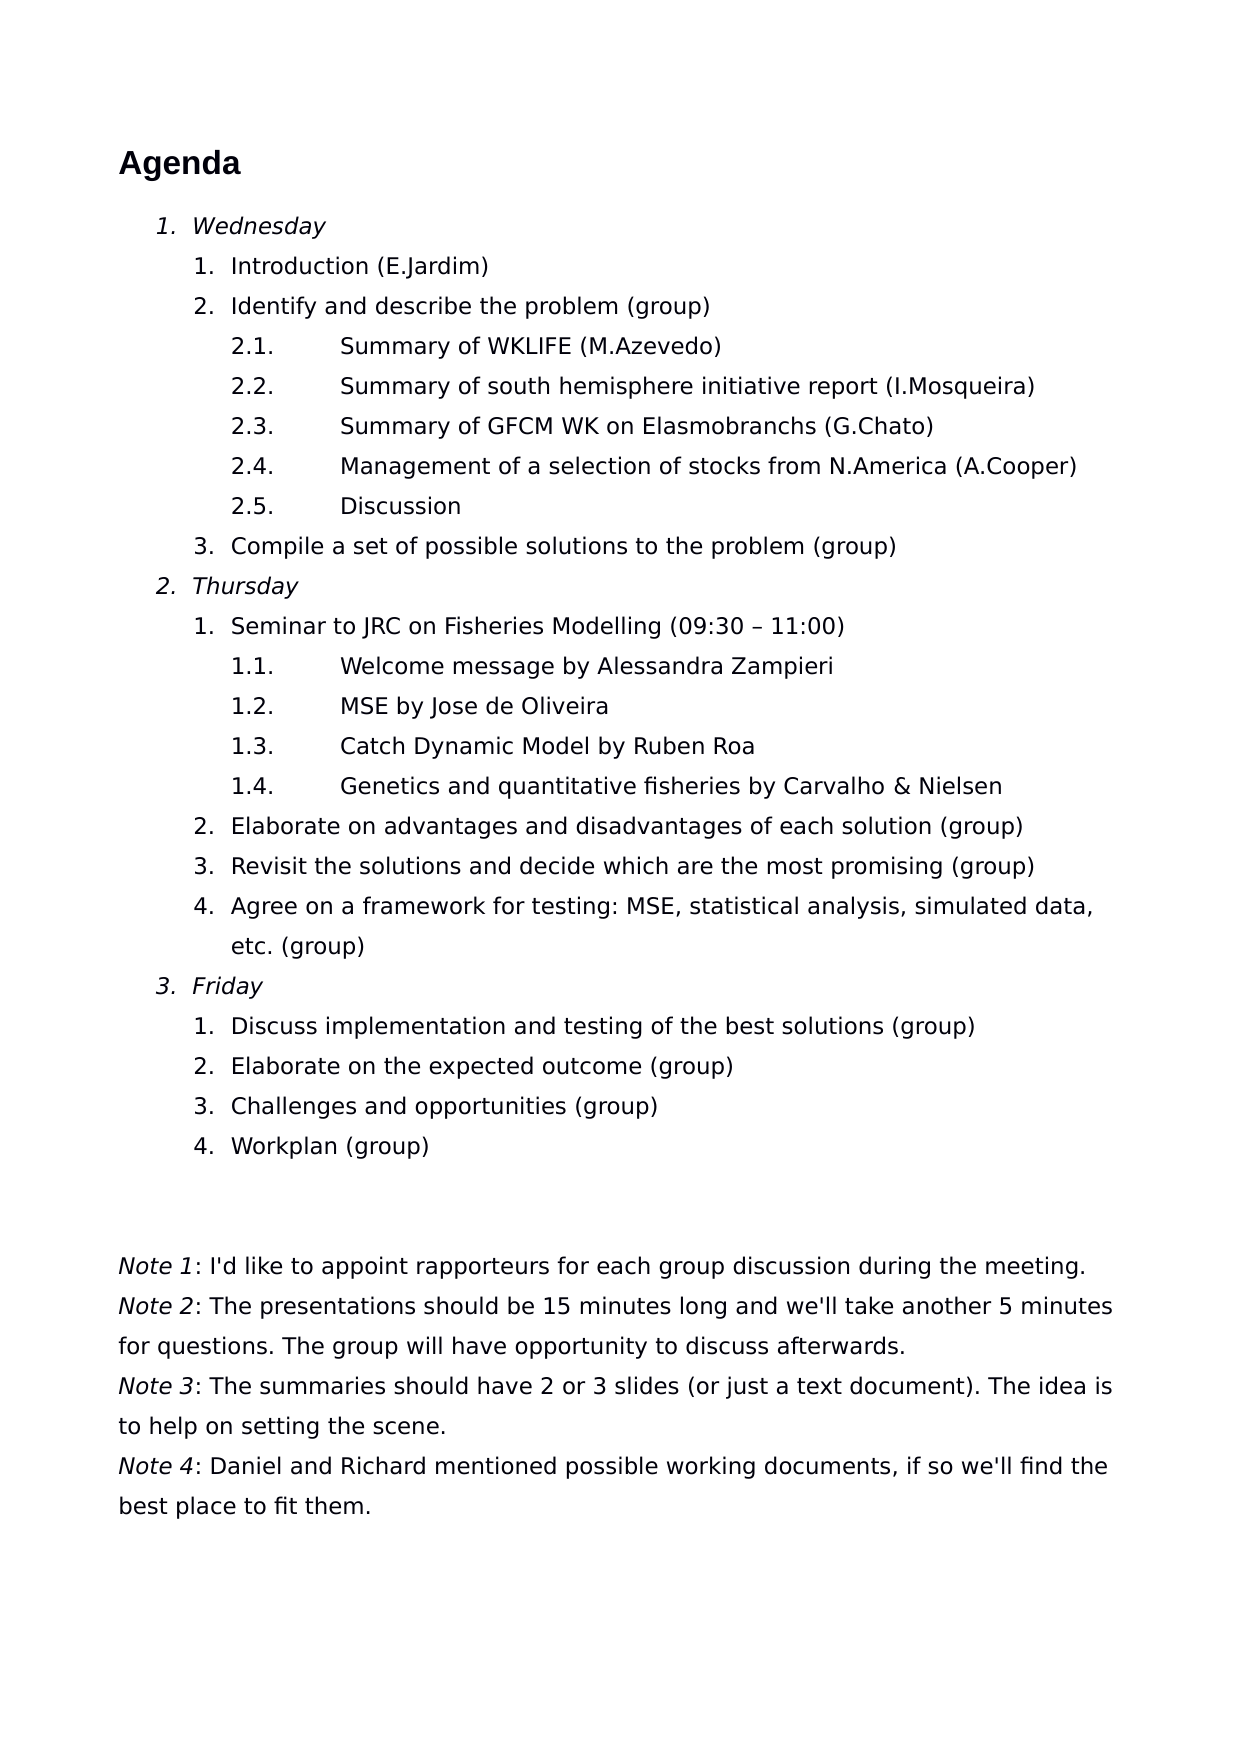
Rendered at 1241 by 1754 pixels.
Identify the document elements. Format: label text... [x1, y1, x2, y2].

list Discussion [231, 493, 1122, 520]
list Wednesday [156, 213, 1122, 240]
list Challenges and opportunities (group) [193, 1093, 1122, 1120]
list Friday [156, 973, 1122, 1000]
list Catch Dynamic Model by Ruben Roa [231, 733, 1122, 760]
list Welcome message by Alessandra Zampieri [231, 653, 1122, 680]
list Compile a set of possible solutions to the problem (group) [193, 533, 1122, 560]
list Seminar to JRC on Fisheries Modelling (09:30 – 11:00) [193, 613, 1122, 640]
list Discuss implementation and testing of the best solutions (group) [193, 1013, 1122, 1040]
text Note 1: I'd like to appoint rapporteurs for each group discussion during the meeting. [118, 1253, 1122, 1280]
list Elaborate on the expected outcome (group) [193, 1053, 1122, 1080]
list MSE by Jose de Oliveira [231, 693, 1122, 720]
subtitle Agenda [118, 143, 1122, 182]
text Note 3: The summaries should have 2 or 3 slides (or just a text document). The idea is to help on setting the scene. [118, 1373, 1122, 1440]
list Thursday [156, 573, 1122, 600]
list Elaborate on advantages and disadvantages of each solution (group) [193, 813, 1122, 840]
list Management of a selection of stocks from N.America (A.Cooper) [231, 453, 1122, 480]
list Summary of GFCM WK on Elasmobranchs (G.Chato) [231, 413, 1122, 440]
list Identify and describe the problem (group) [193, 293, 1122, 320]
list Revisit the solutions and decide which are the most promising (group) [193, 853, 1122, 880]
text Note 4: Daniel and Richard mentioned possible working documents, if so we'll find the best place to fit them. [118, 1453, 1122, 1520]
list Agree on a framework for testing: MSE, statistical analysis, simulated data, etc. (group) [193, 893, 1122, 960]
text Note 2: The presentations should be 15 minutes long and we'll take another 5 minutes for questions. The group will have opportunity to discuss afterwards. [118, 1293, 1122, 1360]
list Genetics and quantitative fisheries by Carvalho & Nielsen [231, 773, 1122, 800]
list Introduction (E.Jardim) [193, 253, 1122, 280]
list Workplan (group) [193, 1133, 1122, 1160]
list Summary of south hemisphere initiative report (I.Mosqueira) [231, 373, 1122, 400]
list Summary of WKLIFE (M.Azevedo) [231, 333, 1122, 360]
